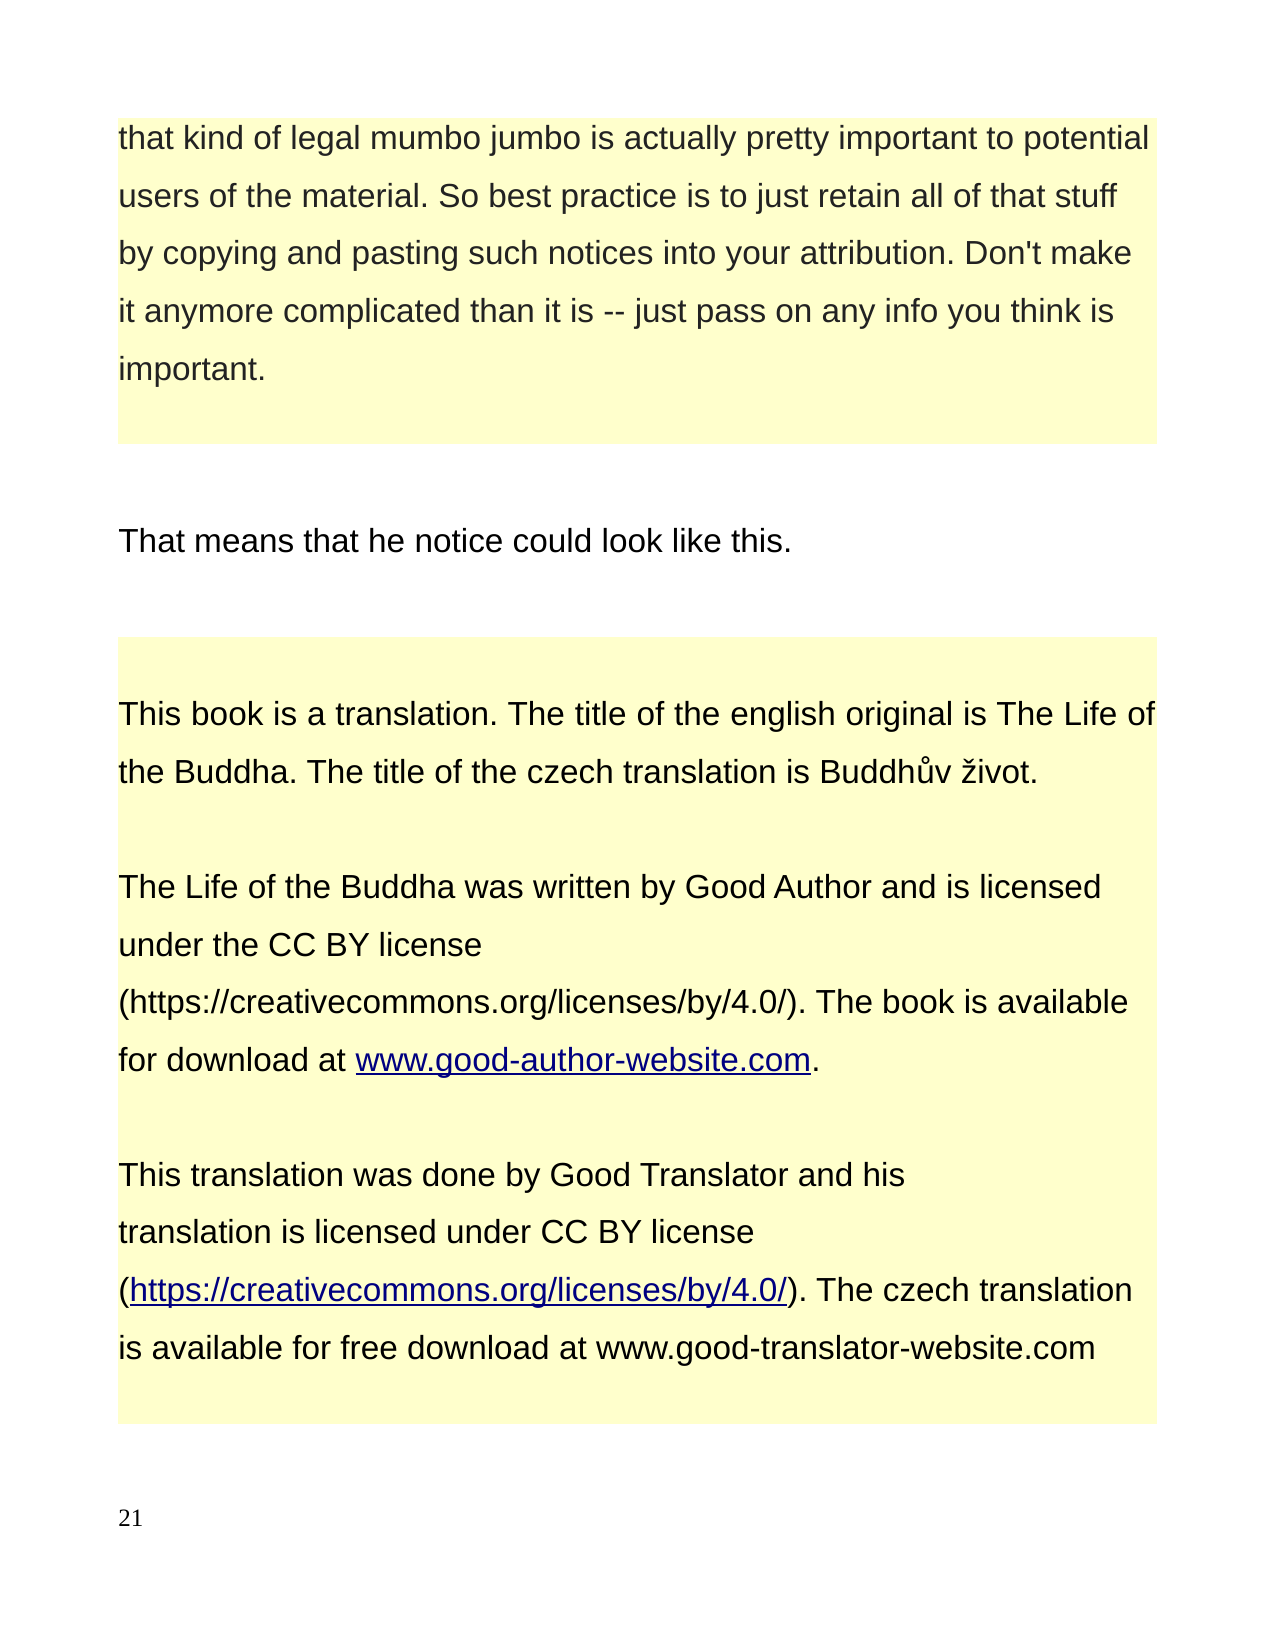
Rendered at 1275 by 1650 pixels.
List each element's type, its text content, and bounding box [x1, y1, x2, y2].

text This translation was done by Good Translator and his [118, 1155, 1157, 1193]
list that kind of legal mumbo jumbo is actually pretty important to potential users of the material. So best practice is to just retain all of that stuff by copying and pasting such notices into your attribution. Don't make it anymore complicated than it is -- just pass on any info you think is important. [118, 118, 1157, 387]
text translation is licensed under CC BY license (https://creativecommons.org/licenses/by/4.0/). The czech translation is available for free download at www.good-translator-website.com [118, 1213, 1157, 1366]
text The Life of the Buddha was written by Good Author and is licensed under the CC BY license (https://creativecommons.org/licenses/by/4.0/). The book is available for download at www.good-author-website.com. [118, 867, 1157, 1078]
text This book is a translation. The title of the english original is The Life of the Buddha. The title of the czech translation is Buddhův život. [118, 694, 1157, 790]
text That means that he notice could look like this. [118, 521, 1157, 560]
